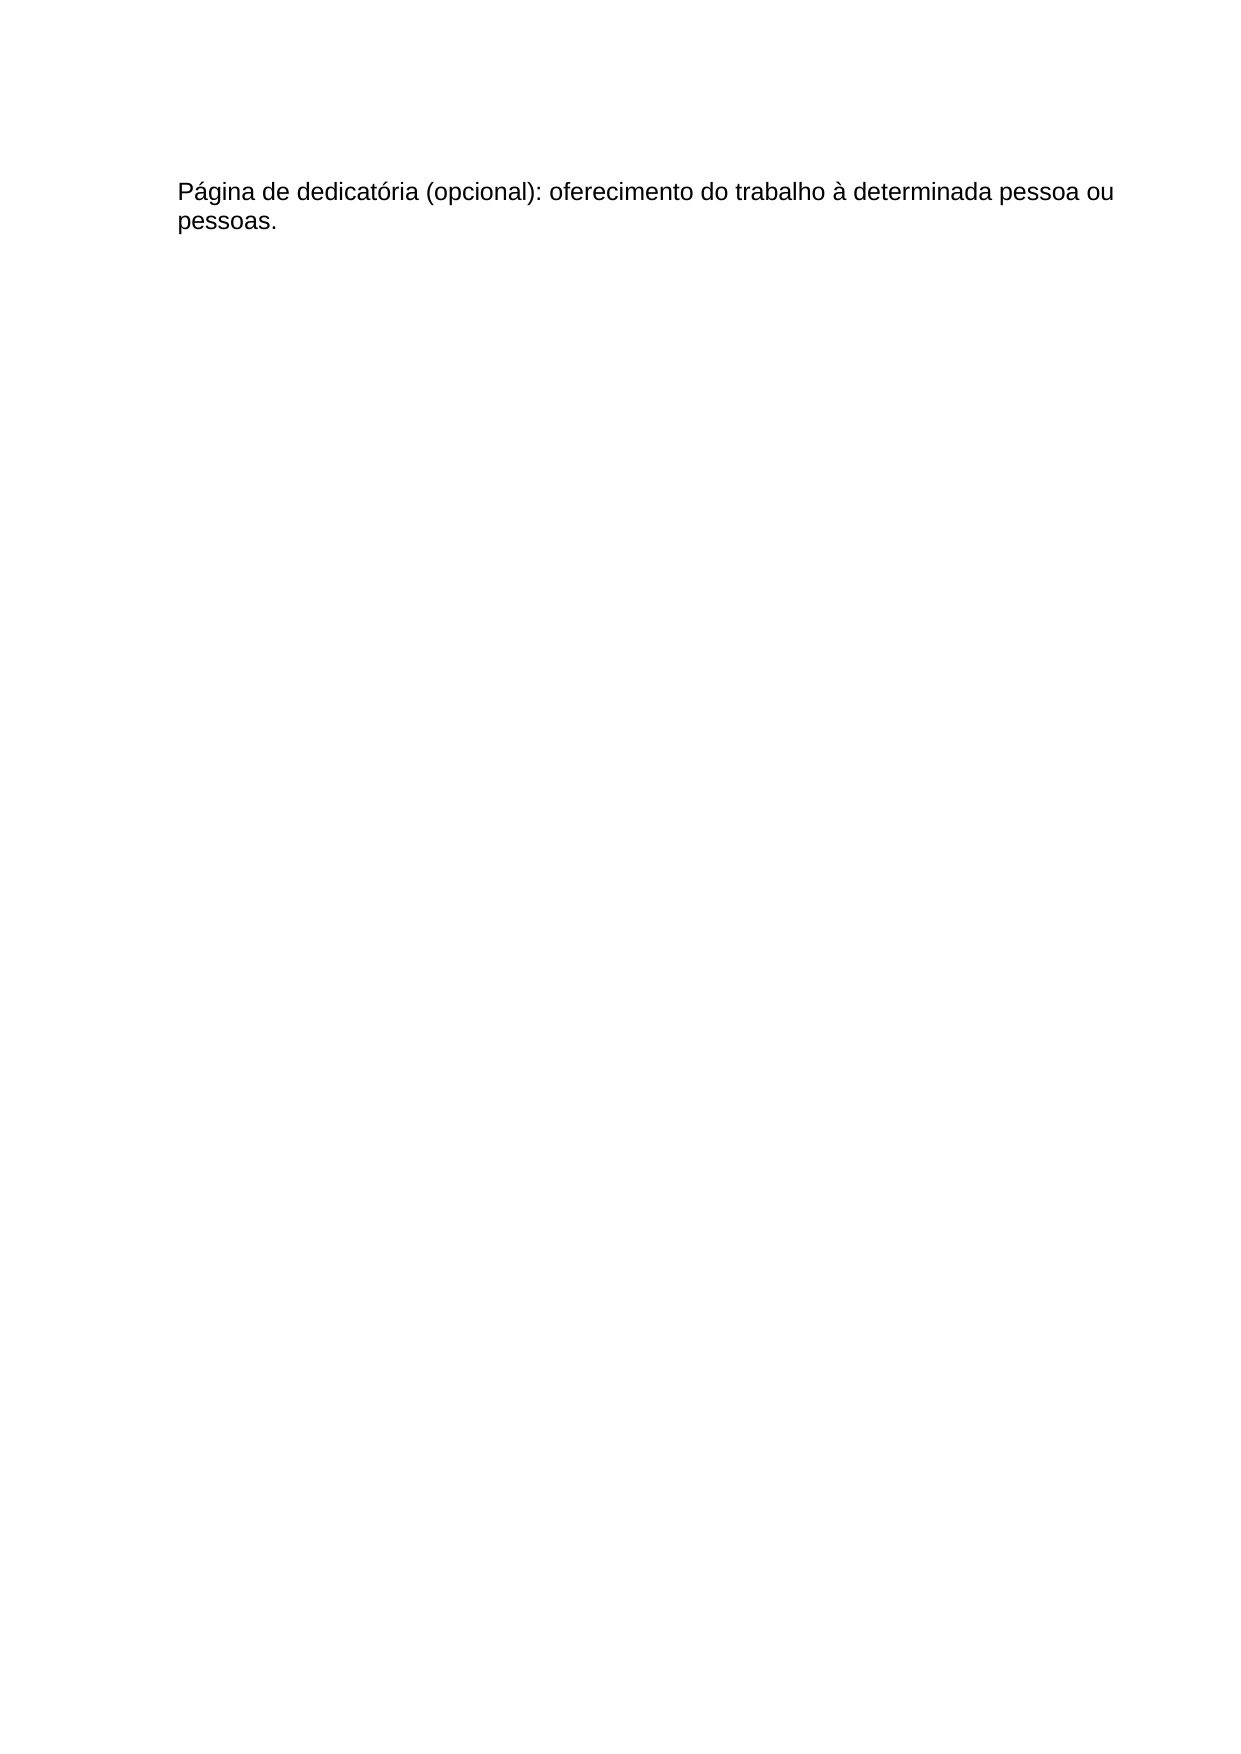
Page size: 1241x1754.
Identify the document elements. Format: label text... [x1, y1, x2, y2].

text Página de dedicatória (opcional): oferecimento do trabalho à determinada pessoa ou pessoas. [177, 177, 1122, 235]
